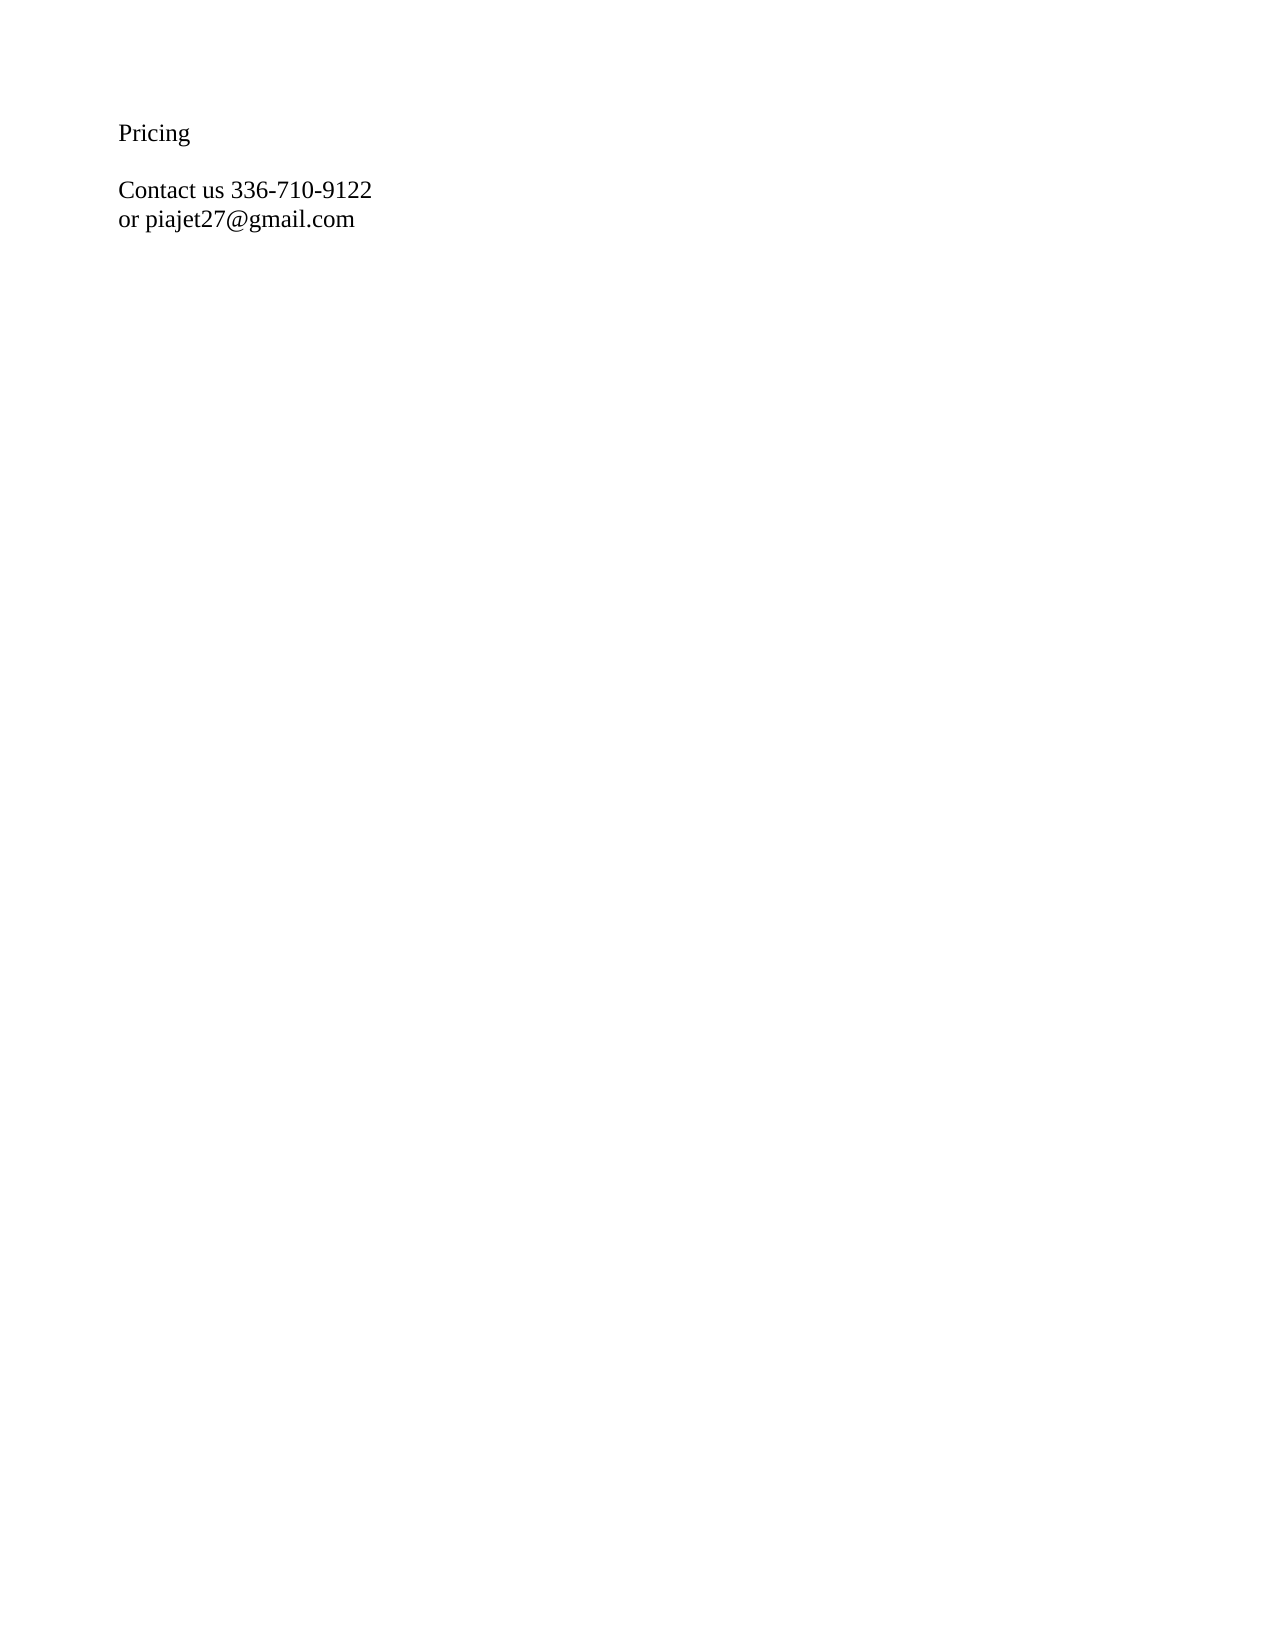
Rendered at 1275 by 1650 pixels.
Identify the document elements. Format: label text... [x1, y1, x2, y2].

text or piajet27@gmail.com [118, 204, 1157, 233]
text Pricing [118, 118, 1157, 147]
text Contact us 336-710-9122 [118, 176, 1157, 204]
